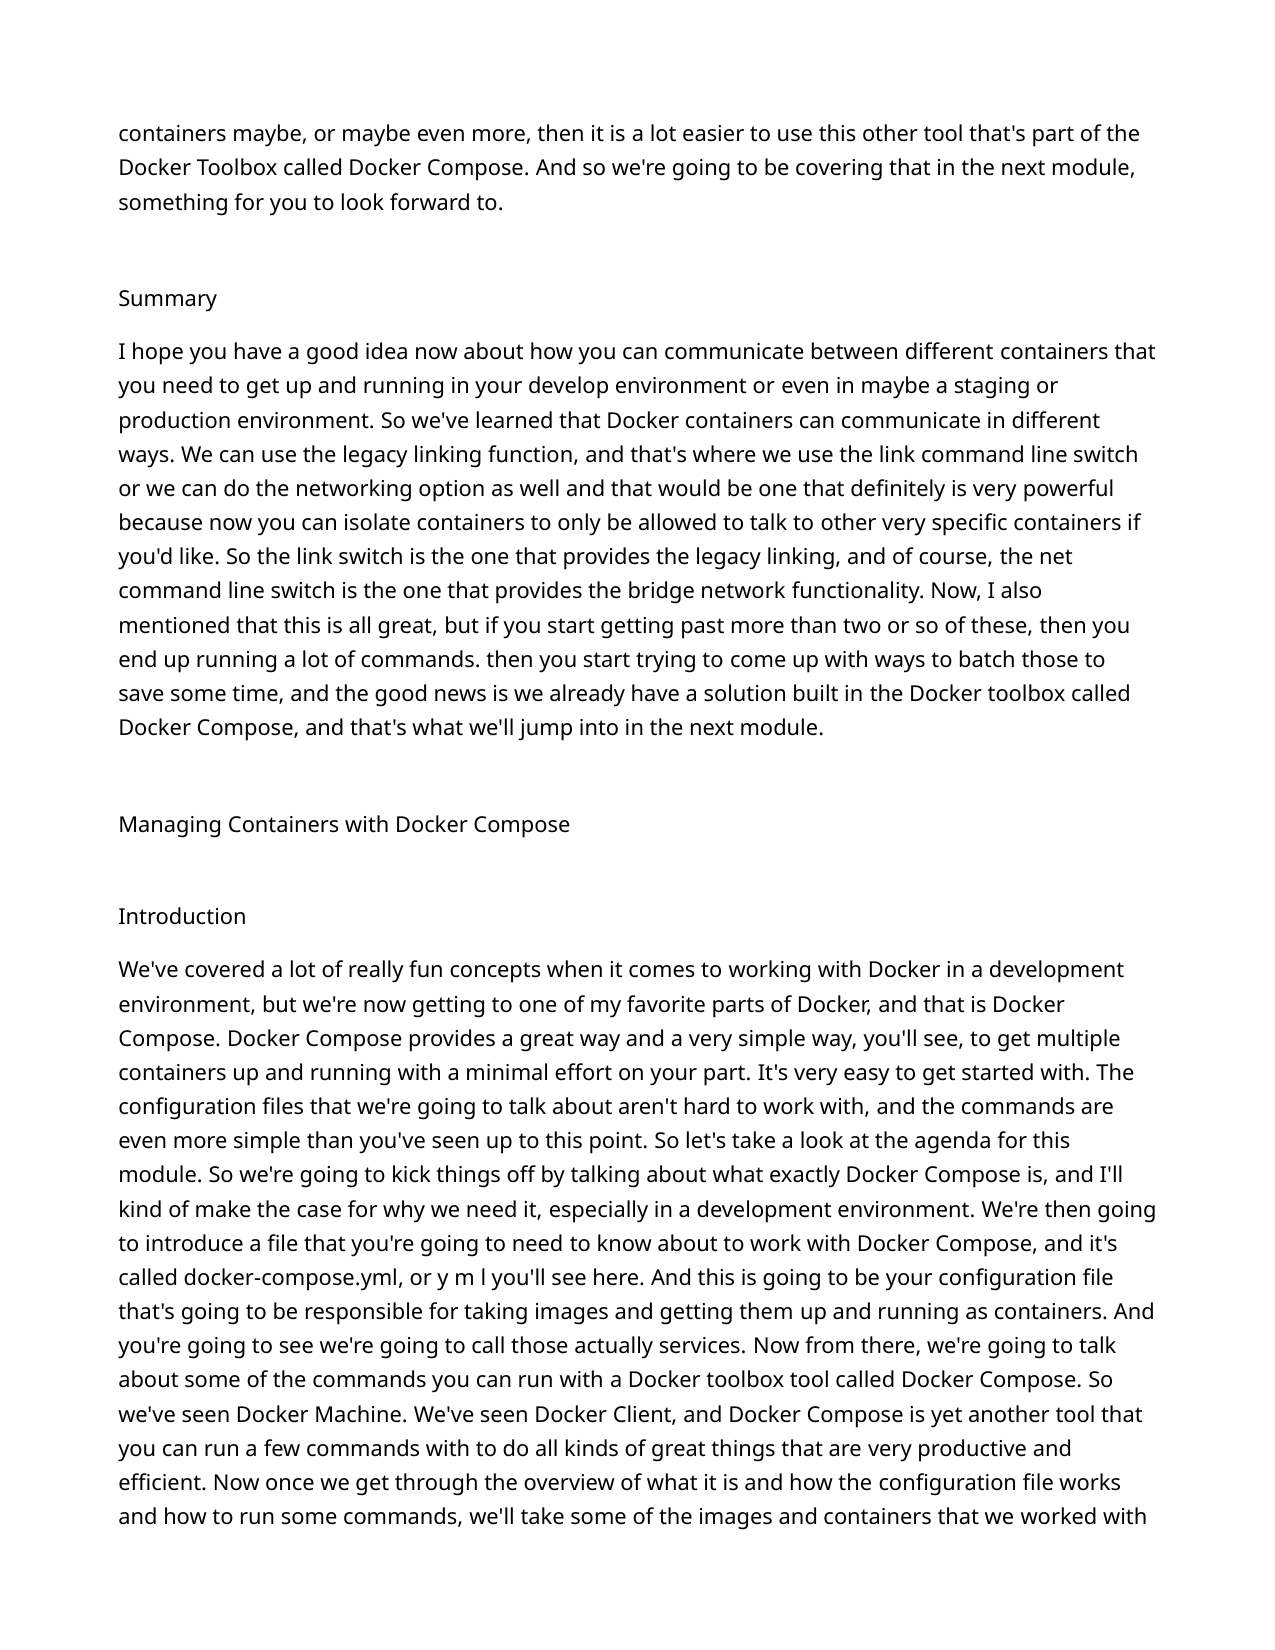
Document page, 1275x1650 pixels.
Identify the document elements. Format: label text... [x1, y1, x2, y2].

subtitle Introduction [118, 901, 1157, 931]
text We've covered a lot of really fun concepts when it comes to working with Docker in a development environment, but we're now getting to one of my favorite parts of Docker, and that is Docker Compose. Docker Compose provides a great way and a very simple way, you'll see, to get multiple containers up and running with a minimal effort on your part. It's very easy to get started with. The configuration files that we're going to talk about aren't hard to work with, and the commands are even more simple than you've seen up to this point. So let's take a look at the agenda for this module. So we're going to kick things off by talking about what exactly Docker Compose is, and I'll kind of make the case for why we need it, especially in a development environment. We're then going to introduce a file that you're going to need to know about to work with Docker Compose, and it's called docker‑compose.yml, or y m l you'll see here. And this is going to be your configuration file that's going to be responsible for taking images and getting them up and running as containers. And you're going to see we're going to call those actually services. Now from there, we're going to talk about some of the commands you can run with a Docker toolbox tool called Docker Compose. So we've seen Docker Machine. We've seen Docker Client, and Docker Compose is yet another tool that you can run a few commands with to do all kinds of great things that are very productive and efficient. Now once we get through the overview of what it is and how the configuration file works and how to run some commands, we'll take some of the images and containers that we worked with [118, 954, 1157, 1531]
text containers maybe, or maybe even more, then it is a lot easier to use this other tool that's part of the Docker Toolbox called Docker Compose. And so we're going to be covering that in the next module, something for you to look forward to. [118, 118, 1157, 216]
subtitle Managing Containers with Docker Compose [118, 809, 1157, 839]
text I hope you have a good idea now about how you can communicate between different containers that you need to get up and running in your develop environment or even in maybe a staging or production environment. So we've learned that Docker containers can communicate in different ways. We can use the legacy linking function, and that's where we use the link command line switch or we can do the networking option as well and that would be one that definitely is very powerful because now you can isolate containers to only be allowed to talk to other very specific containers if you'd like. So the link switch is the one that provides the legacy linking, and of course, the net command line switch is the one that provides the bridge network functionality. Now, I also mentioned that this is all great, but if you start getting past more than two or so of these, then you end up running a lot of commands. then you start trying to come up with ways to batch those to save some time, and the good news is we already have a solution built in the Docker toolbox called Docker Compose, and that's what we'll jump into in the next module. [118, 336, 1157, 742]
subtitle Summary [118, 283, 1157, 313]
